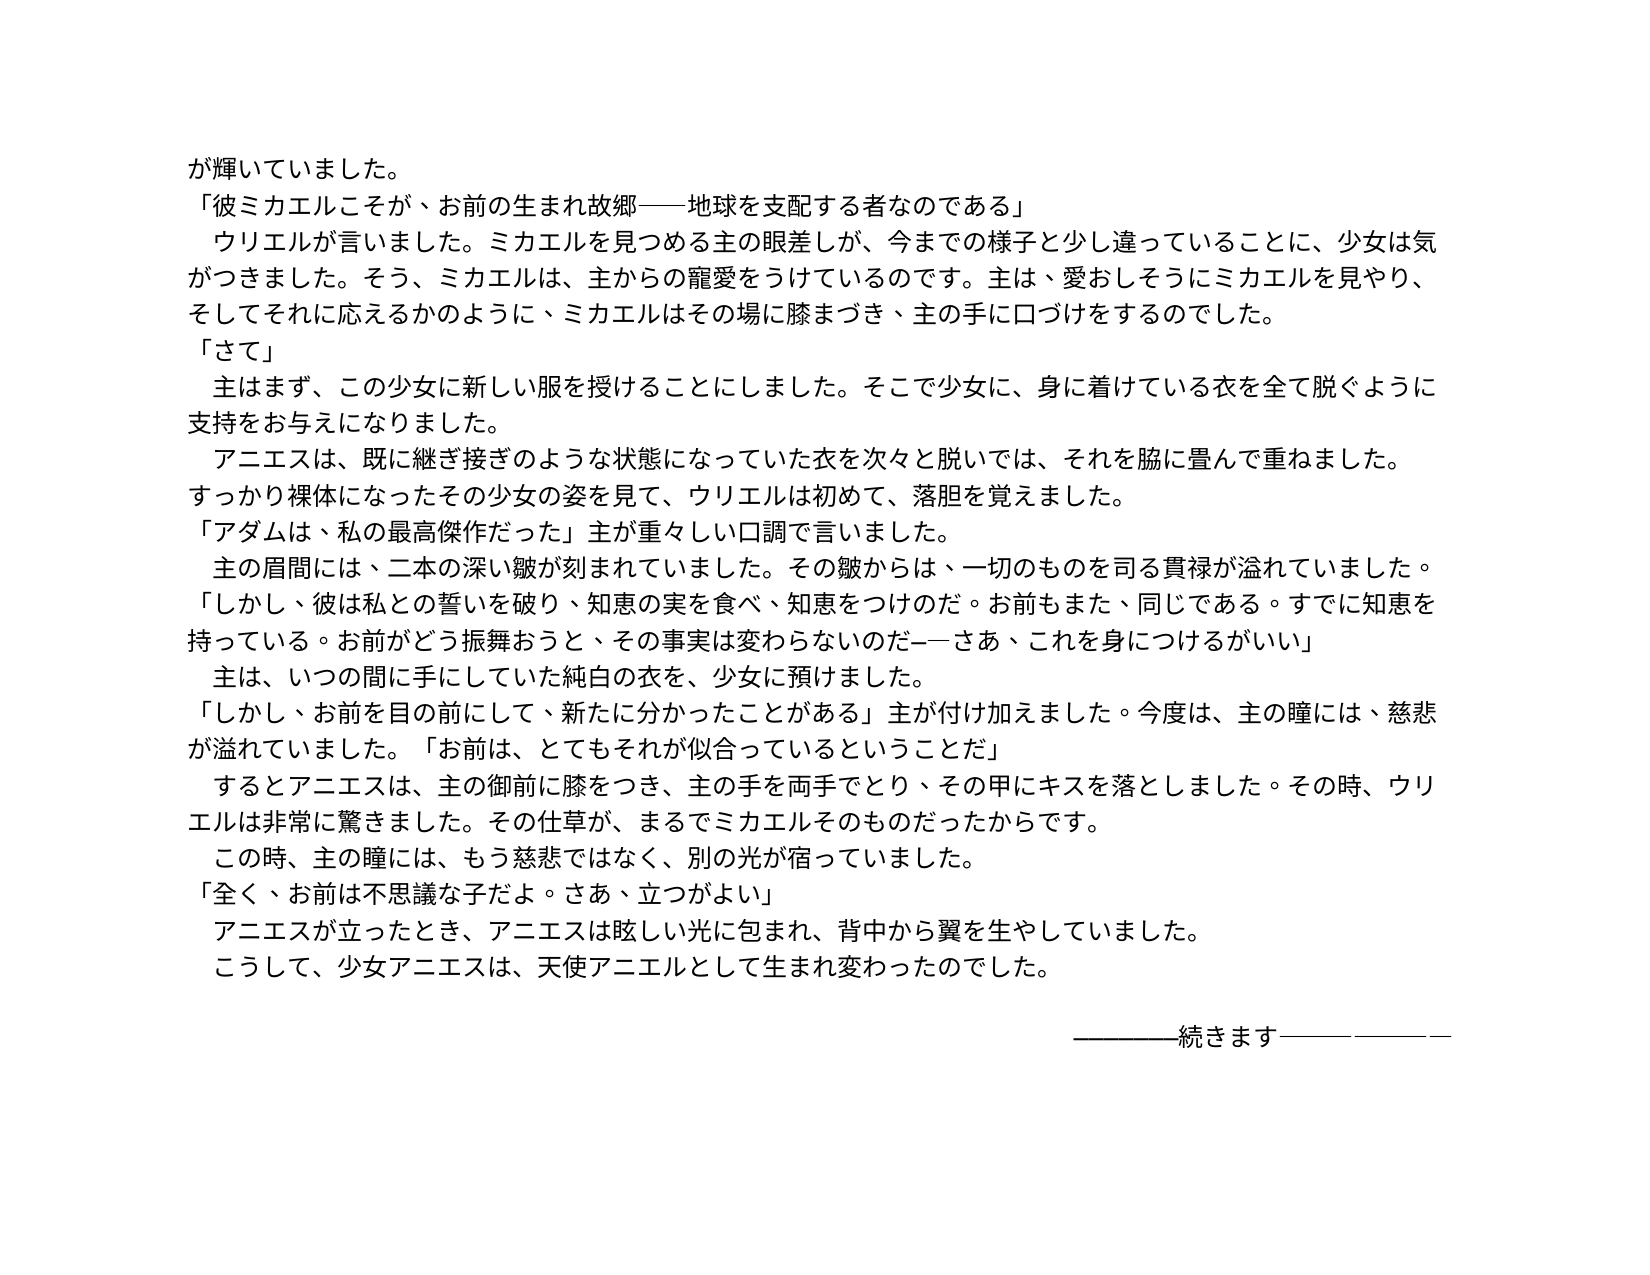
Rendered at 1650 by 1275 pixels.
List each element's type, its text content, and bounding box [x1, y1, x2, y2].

text 主の眉間には、二本の深い皺が刻まれていました。その皺からは、一切のものを司る貫禄が溢れていました。 [187, 549, 1453, 585]
text 「彼ミカエルこそが、お前の生まれ故郷――地球を支配する者なのである」 [187, 186, 1453, 222]
text ウリエルが言いました。ミカエルを見つめる主の眼差しが、今までの様子と少し違っていることに、少女は気がつきました。そう、ミカエルは、主からの寵愛をうけているのです。主は、愛おしそうにミカエルを見やり、そしてそれに応えるかのように、ミカエルはその場に膝まづき、主の手に口づけをするのでした。 [187, 222, 1453, 331]
text 「しかし、お前を目の前にして、新たに分かったことがある」主が付け加えました。今度は、主の瞳には、慈悲が溢れていました。「お前は、とてもそれが似合っているということだ」 [187, 694, 1453, 766]
text 「しかし、彼は私との誓いを破り、知恵の実を食べ、知恵をつけのだ。お前もまた、同じである。すでに知恵を持っている。お前がどう振舞おうと、その事実は変わらないのだ――さあ、これを身につけるがいい」 [187, 585, 1453, 657]
text するとアニエスは、主の御前に膝をつき、主の手を両手でとり、その甲にキスを落としました。その時、ウリエルは非常に驚きました。その仕草が、まるでミカエルそのものだったからです。 [187, 766, 1453, 839]
text アニエスは、既に継ぎ接ぎのような状態になっていた衣を次々と脱いでは、それを脇に畳んで重ねました。すっかり裸体になったその少女の姿を見て、ウリエルは初めて、落胆を覚えました。 [187, 440, 1453, 512]
text アニエスが立ったとき、アニエスは眩しい光に包まれ、背中から翼を生やしていました。 [187, 911, 1453, 947]
text この時、主の瞳には、もう慈悲ではなく、別の光が宿っていました。 [187, 839, 1453, 875]
text 「アダムは、私の最高傑作だった」主が重々しい口調で言いました。 [187, 512, 1453, 549]
text 「さて」 [187, 331, 1453, 367]
text 主は、いつの間に手にしていた純白の衣を、少女に預けました。 [187, 657, 1453, 694]
text ―――――――続きます――――――― [187, 1018, 1453, 1054]
text 主はまず、この少女に新しい服を授けることにしました。そこで少女に、身に着けている衣を全て脱ぐように支持をお与えになりました。 [187, 367, 1453, 440]
text こうして、少女アニエスは、天使アニエルとして生まれ変わったのでした。 [187, 947, 1453, 984]
text 「全く、お前は不思議な子だよ。さあ、立つがよい」 [187, 875, 1453, 911]
text が輝いていました。 [187, 150, 1453, 186]
